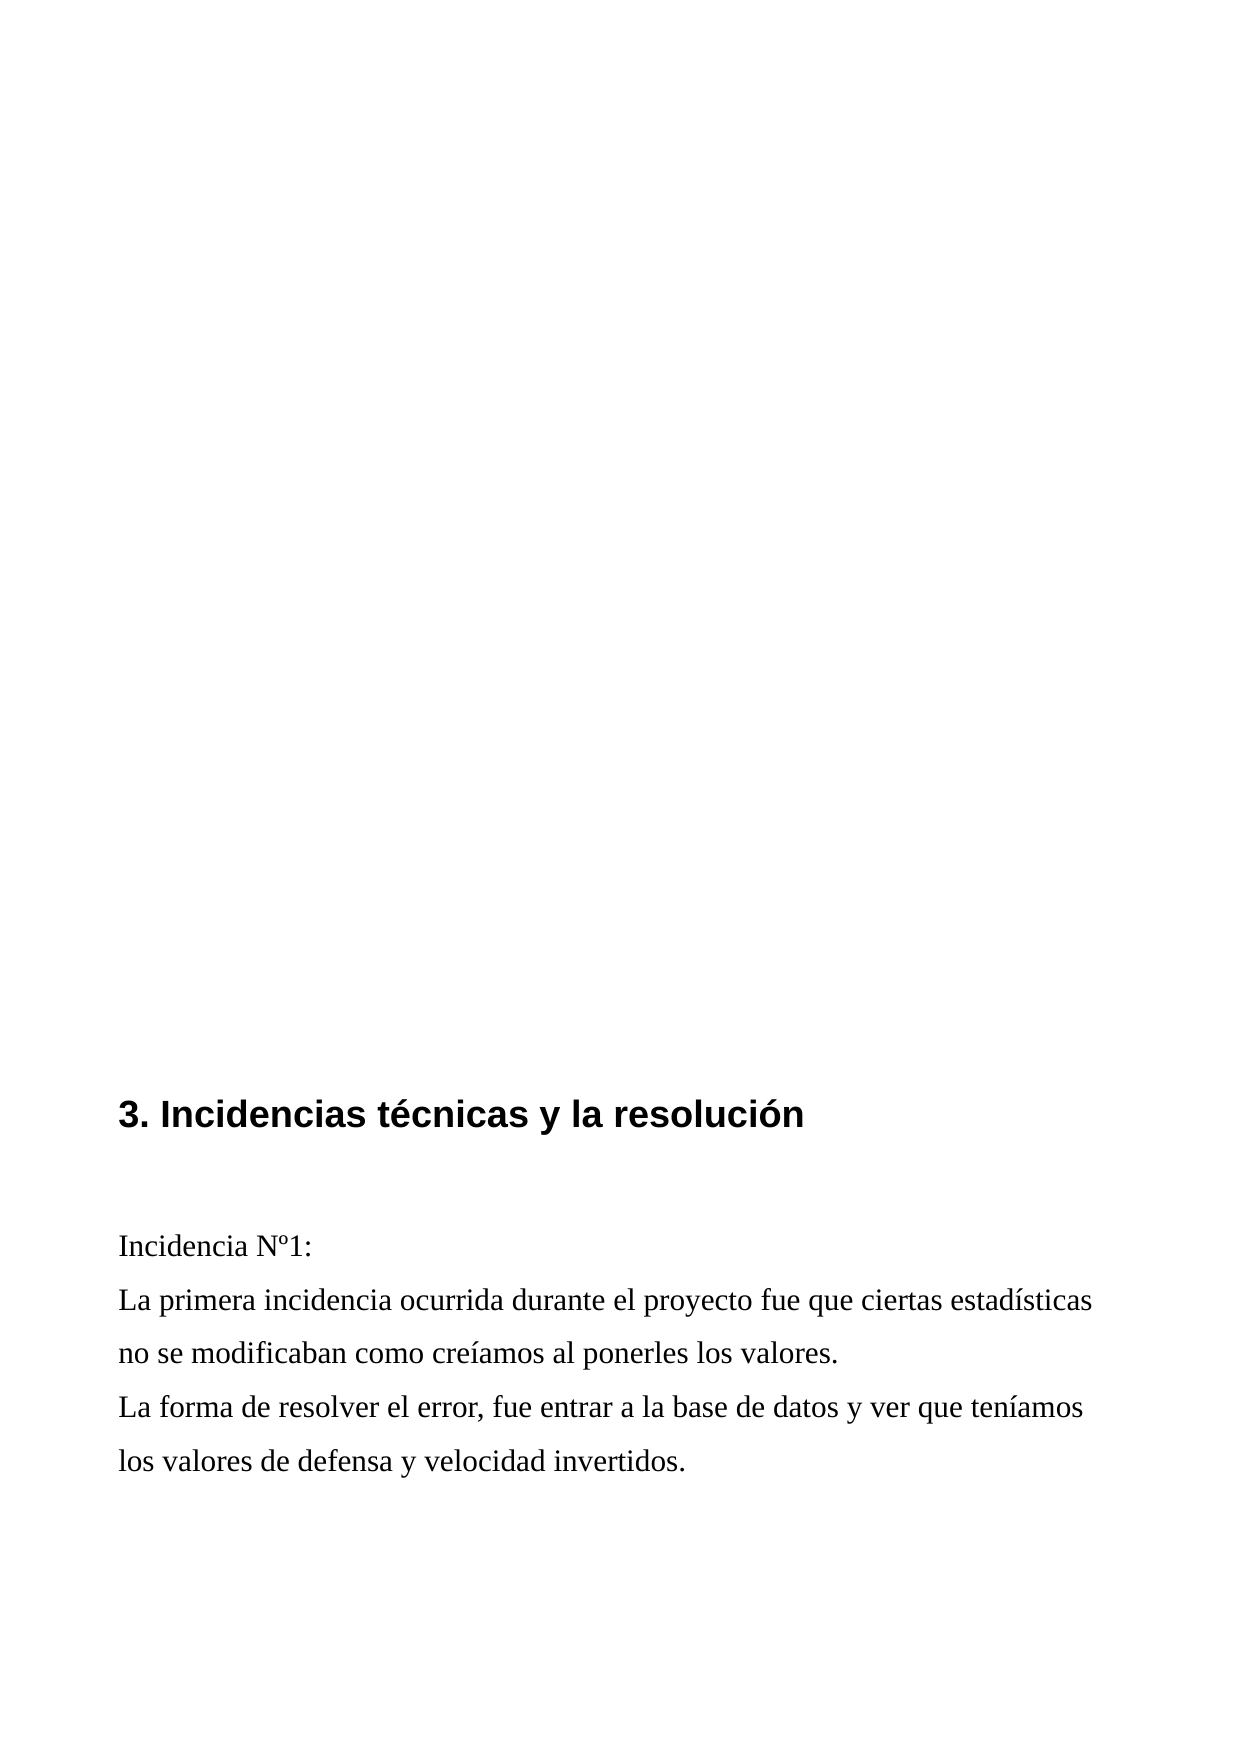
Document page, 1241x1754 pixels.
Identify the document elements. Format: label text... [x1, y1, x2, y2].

subtitle 3. Incidencias técnicas y la resolución [118, 1092, 1122, 1136]
text La forma de resolver el error, fue entrar a la base de datos y ver que teníamos los valores de defensa y velocidad invertidos. [118, 1389, 1122, 1478]
text La primera incidencia ocurrida durante el proyecto fue que ciertas estadísticas no se modificaban como creíamos al ponerles los valores. [118, 1281, 1122, 1371]
text Incidencia Nº1: [118, 1227, 1122, 1263]
